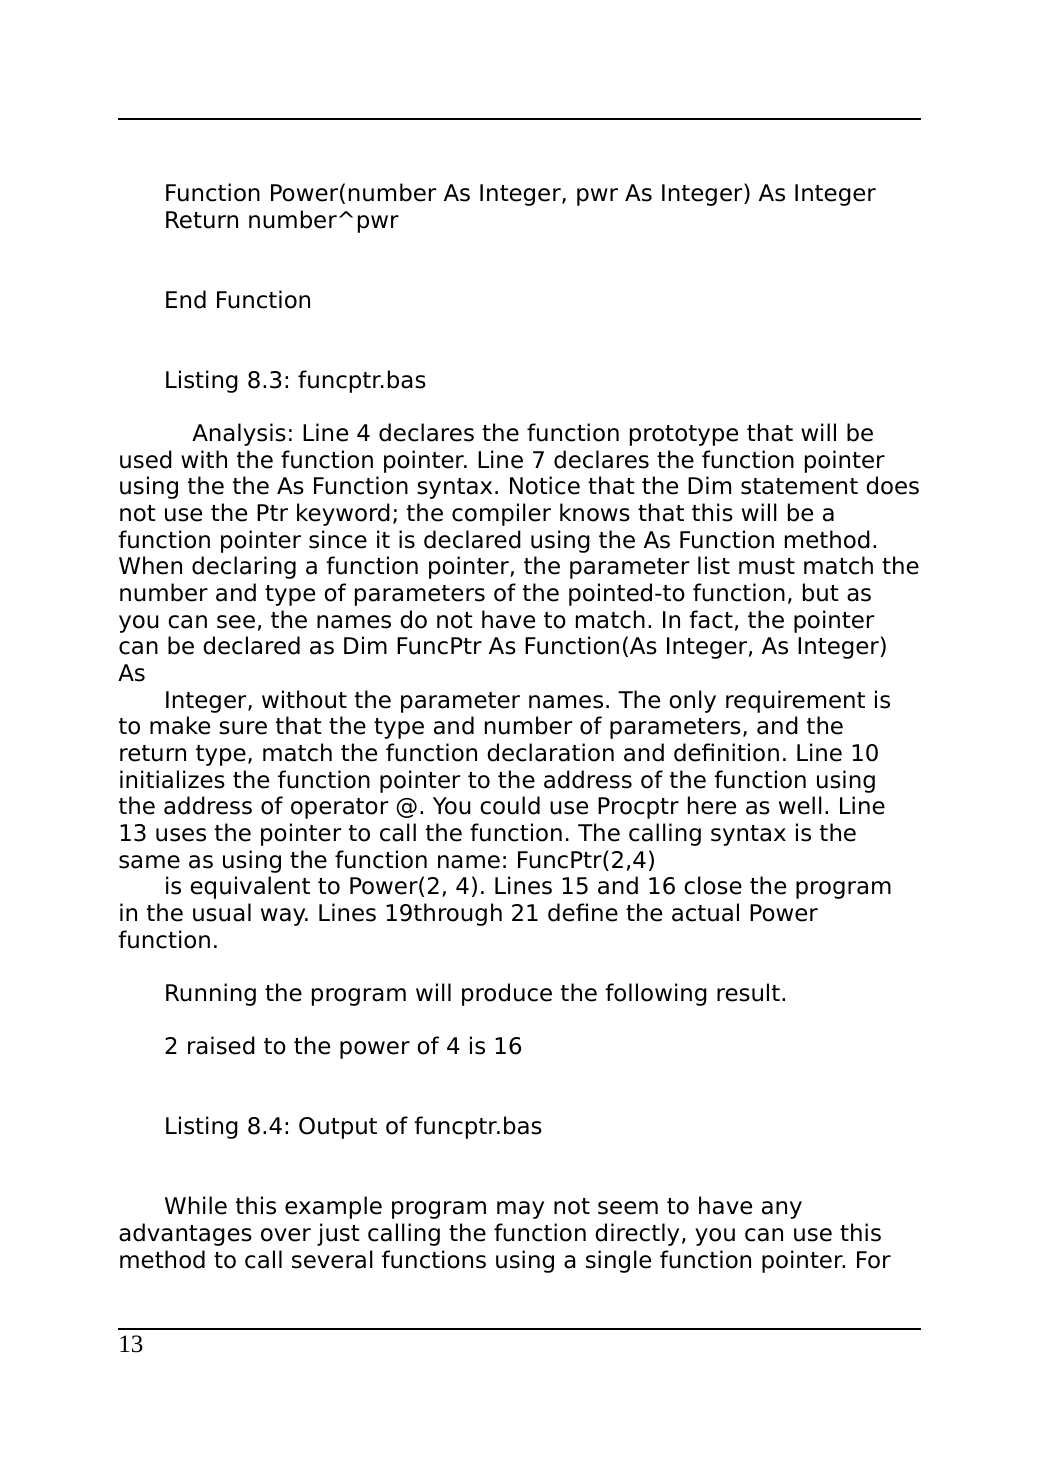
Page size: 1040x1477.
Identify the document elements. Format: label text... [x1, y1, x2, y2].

text 2 raised to the power of 4 is 16 [118, 1033, 921, 1060]
text Function Power(number As Integer, pwr As Integer) As Integer [118, 180, 921, 207]
text End Function [118, 287, 921, 313]
text While this example program may not seem to have any advantages over just calling the function directly, you can use this method to call several functions using a single function pointer. For [118, 1193, 921, 1273]
text Listing 8.4: Output of funcptr.bas [118, 1113, 921, 1140]
text Integer, without the parameter names. The only requirement is to make sure that the type and number of parameters, and the return type, match the function declaration and definition. Line 10 initializes the function pointer to the address of the function using the address of operator @. You could use Procptr here as well. Line 13 uses the pointer to call the function. The calling syntax is the same as using the function name: FuncPtr(2,4) [118, 687, 921, 873]
text is equivalent to Power(2, 4). Lines 15 and 16 close the program in the usual way. Lines 19through 21 define the actual Power function. [118, 873, 921, 953]
text Return number^pwr [118, 207, 921, 233]
text Listing 8.3: funcptr.bas [118, 367, 921, 393]
text Running the program will produce the following result. [118, 980, 921, 1007]
text Analysis: Line 4 declares the function prototype that will be used with the function pointer. Line 7 declares the function pointer using the the As Function syntax. Notice that the Dim statement does not use the Ptr keyword; the compiler knows that this will be a function pointer since it is declared using the As Function method. When declaring a function pointer, the parameter list must match the number and type of parameters of the pointed-to function, but as you can see, the names do not have to match. In fact, the pointer can be declared as Dim FuncPtr As Function(As Integer, As Integer) As [118, 420, 921, 687]
